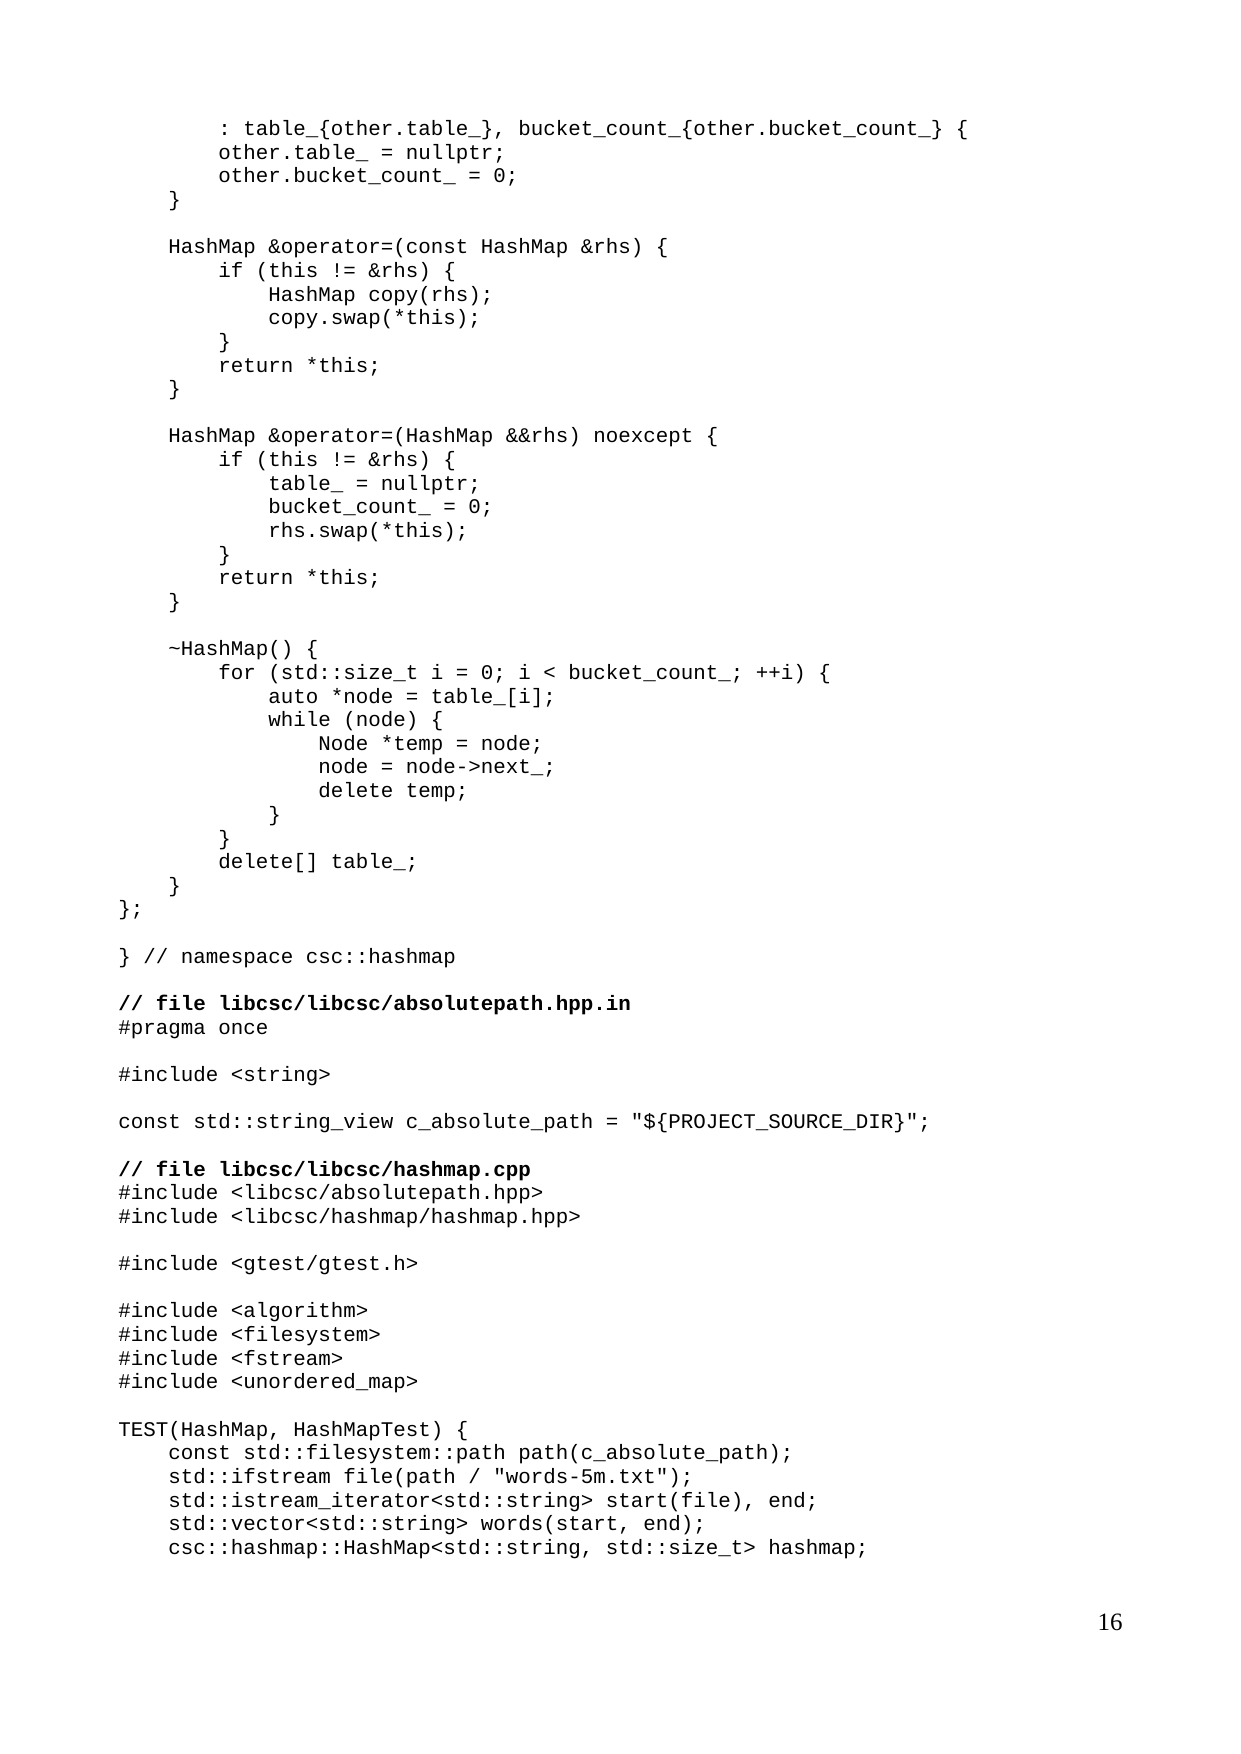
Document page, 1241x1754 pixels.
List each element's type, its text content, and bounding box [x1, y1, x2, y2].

text const std::string_view c_absolute_path = "${PROJECT_SOURCE_DIR}"; [118, 1111, 1122, 1135]
text table_ = nullptr; [118, 473, 1122, 496]
text TEST(HashMap, HashMapTest) { [118, 1419, 1122, 1442]
text copy.swap(*this); [118, 307, 1122, 331]
text std::istream_iterator<std::string> start(file), end; [118, 1489, 1122, 1513]
text #include <filesystem> [118, 1324, 1122, 1348]
text #include <string> [118, 1064, 1122, 1088]
text HashMap &operator=(const HashMap &rhs) { [118, 236, 1122, 260]
text std::vector<std::string> words(start, end); [118, 1513, 1122, 1537]
text HashMap &operator=(HashMap &&rhs) noexcept { [118, 426, 1122, 449]
text } [118, 378, 1122, 402]
text #include <algorithm> [118, 1300, 1122, 1324]
text return *this; [118, 354, 1122, 378]
text auto *node = table_[i]; [118, 686, 1122, 709]
text std::ifstream file(path / "words-5m.txt"); [118, 1466, 1122, 1489]
text Node *temp = node; [118, 733, 1122, 757]
text } [118, 331, 1122, 354]
text } [118, 544, 1122, 567]
text : table_{other.table_}, bucket_count_{other.bucket_count_} { [118, 118, 1122, 142]
text #include <libcsc/absolutepath.hpp> [118, 1182, 1122, 1206]
text delete temp; [118, 780, 1122, 804]
text ~HashMap() { [118, 638, 1122, 662]
text delete[] table_; [118, 851, 1122, 875]
text } [118, 591, 1122, 615]
text } [118, 189, 1122, 213]
text } [118, 827, 1122, 851]
text node = node->next_; [118, 757, 1122, 780]
text while (node) { [118, 709, 1122, 733]
text #include <libcsc/hashmap/hashmap.hpp> [118, 1206, 1122, 1229]
text #include <gtest/gtest.h> [118, 1253, 1122, 1277]
text #include <unordered_map> [118, 1371, 1122, 1395]
text if (this != &rhs) { [118, 449, 1122, 473]
text bucket_count_ = 0; [118, 496, 1122, 520]
text if (this != &rhs) { [118, 260, 1122, 284]
text } [118, 804, 1122, 827]
text } // namespace csc::hashmap [118, 946, 1122, 969]
text csc::hashmap::HashMap<std::string, std::size_t> hashmap; [118, 1537, 1122, 1561]
text other.bucket_count_ = 0; [118, 165, 1122, 189]
text #include <fstream> [118, 1348, 1122, 1371]
text const std::filesystem::path path(c_absolute_path); [118, 1442, 1122, 1466]
text HashMap copy(rhs); [118, 284, 1122, 307]
text for (std::size_t i = 0; i < bucket_count_; ++i) { [118, 662, 1122, 686]
text #pragma once [118, 1017, 1122, 1040]
text other.table_ = nullptr; [118, 142, 1122, 165]
text return *this; [118, 567, 1122, 591]
text }; [118, 898, 1122, 922]
text // file libcsc/libcsc/hashmap.cpp [118, 1158, 1122, 1182]
text rhs.swap(*this); [118, 520, 1122, 544]
text // file libcsc/libcsc/absolutepath.hpp.in [118, 993, 1122, 1017]
text } [118, 875, 1122, 898]
